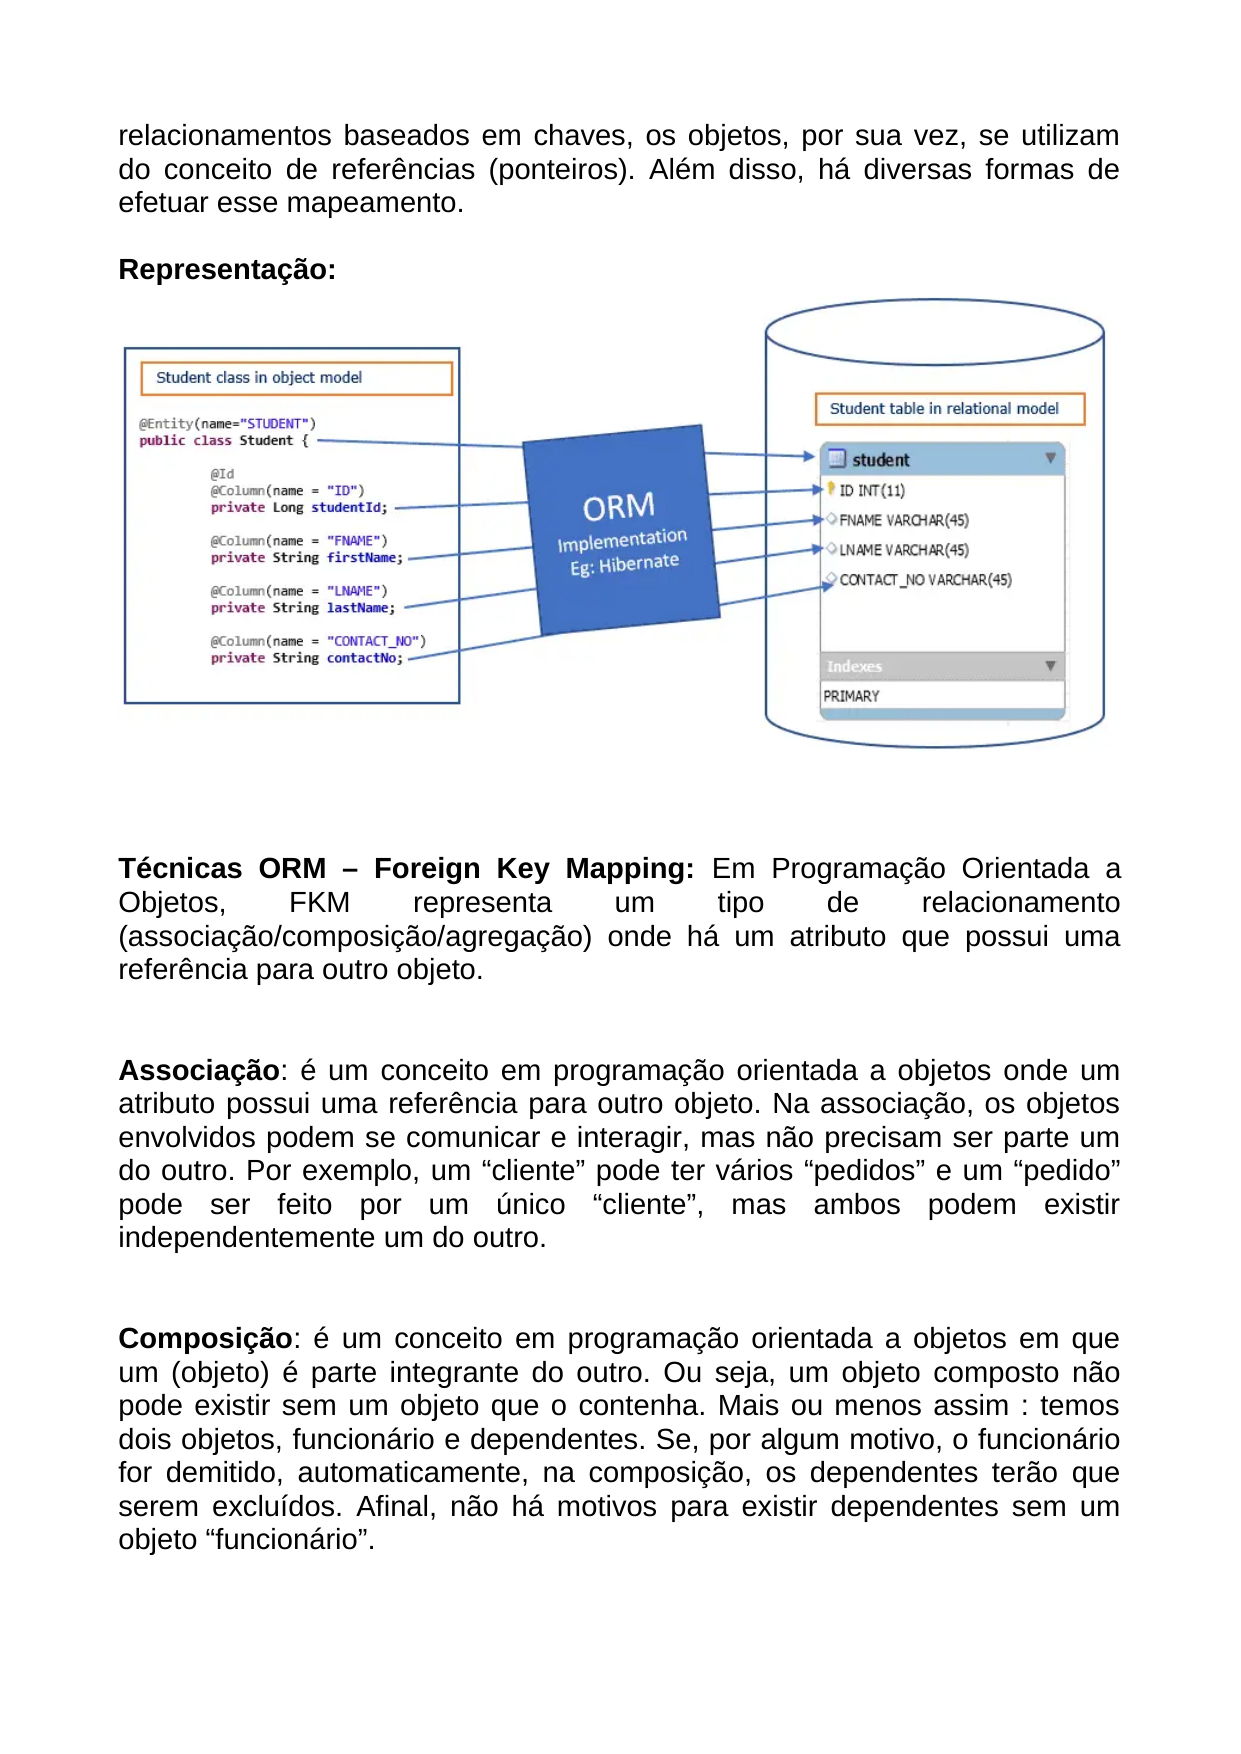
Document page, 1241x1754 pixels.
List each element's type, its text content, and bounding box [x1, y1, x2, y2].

text Representação: [118, 252, 1122, 285]
text Composição: é um conceito em programação orientada a objetos em que um (objeto) é parte integrante do outro. Ou seja, um objeto composto não pode existir sem um objeto que o contenha. Mais ou menos assim : temos dois objetos, funcionário e dependentes. Se, por algum motivo, o funcionário for demitido, automaticamente, na composição, os dependentes terão que serem excluídos. Afinal, não há motivos para existir dependentes sem um objeto “funcionário”. [118, 1321, 1122, 1556]
picture [118, 285, 1123, 751]
text Associação: é um conceito em programação orientada a objetos onde um atributo possui uma referência para outro objeto. Na associação, os objetos envolvidos podem se comunicar e interagir, mas não precisam ser parte um do outro. Por exemplo, um “cliente” pode ter vários “pedidos” e um “pedido” pode ser feito por um único “cliente”, mas ambos podem existir independentemente um do outro. [118, 1053, 1122, 1254]
text relacionamentos baseados em chaves, os objetos, por sua vez, se utilizam do conceito de referências (ponteiros). Além disso, há diversas formas de efetuar esse mapeamento. [118, 118, 1122, 219]
text Técnicas ORM – Foreign Key Mapping: Em Programação Orientada a Objetos, FKM representa um tipo de relacionamento (associação/composição/agregação) onde há um atributo que possui uma referência para outro objeto. [118, 851, 1122, 986]
